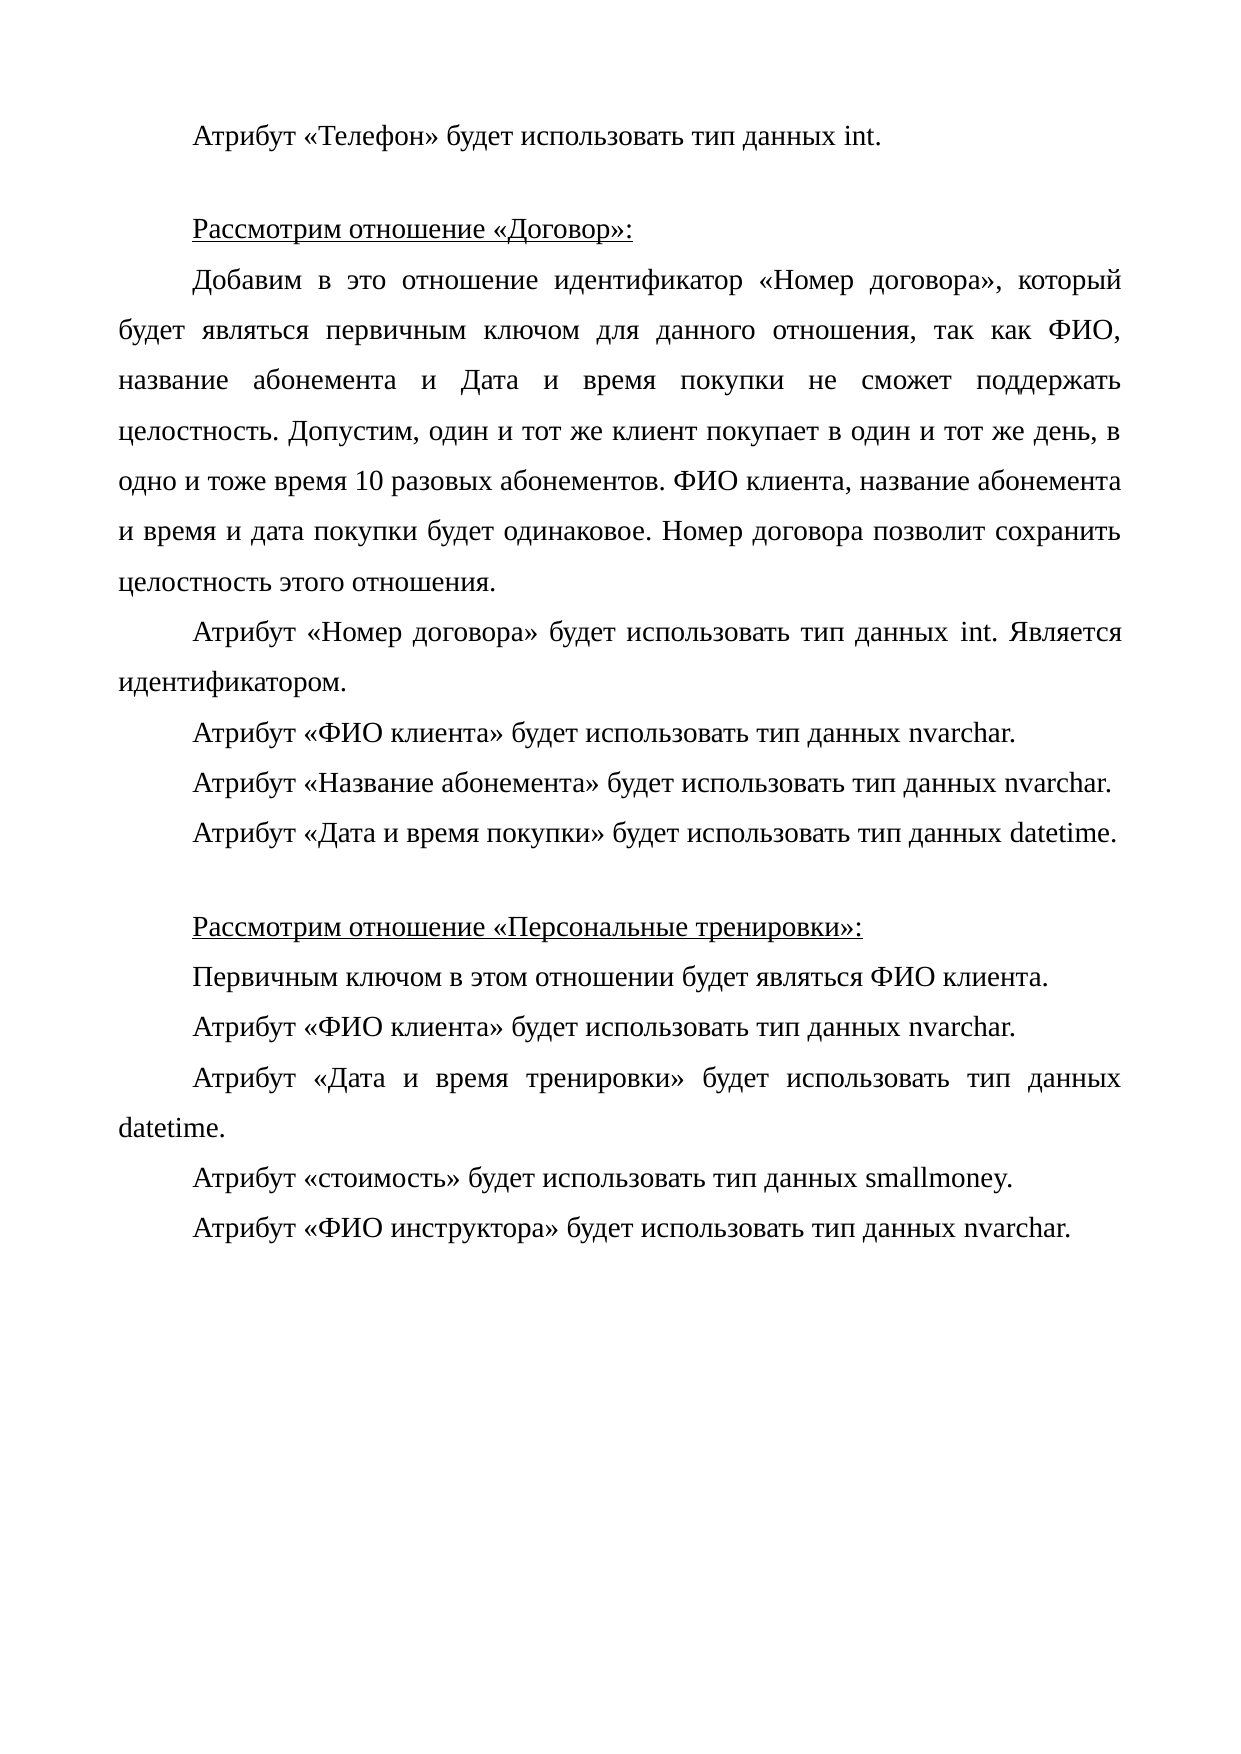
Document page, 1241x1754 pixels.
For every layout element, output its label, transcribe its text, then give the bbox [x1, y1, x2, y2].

text Рассмотрим отношение «Персональные тренировки»: [118, 909, 1122, 942]
text Атрибут «Дата и время покупки» будет использовать тип данных datetime. [118, 815, 1122, 849]
text Рассмотрим отношение «Договор»: [118, 212, 1122, 245]
text Атрибут «Телефон» будет использовать тип данных int. [118, 118, 1122, 152]
text Атрибут «ФИО инструктора» будет использовать тип данных nvarchar. [118, 1211, 1122, 1244]
text Атрибут «ФИО клиента» будет использовать тип данных nvarchar. [118, 715, 1122, 748]
text Первичным ключом в этом отношении будет являться ФИО клиента. [118, 959, 1122, 993]
text Добавим в это отношение идентификатор «Номер договора», который будет являться первичным ключом для данного отношения, так как ФИО, название абонемента и Дата и время покупки не сможет поддержать целостность. Допустим, один и тот же клиент покупает в один и тот же день, в одно и тоже время 10 разовых абонементов. ФИО клиента, название абонемента и время и дата покупки будет одинаковое. Номер договора позволит сохранить целостность этого отношения. [118, 262, 1122, 597]
text Атрибут «стоимость» будет использовать тип данных smallmoney. [118, 1160, 1122, 1194]
text Атрибут «ФИО клиента» будет использовать тип данных nvarchar. [118, 1009, 1122, 1043]
text Атрибут «Название абонемента» будет использовать тип данных nvarchar. [118, 765, 1122, 798]
text Атрибут «Номер договора» будет использовать тип данных int. Является идентификатором. [118, 614, 1122, 698]
text Атрибут «Дата и время тренировки» будет использовать тип данных datetime. [118, 1060, 1122, 1143]
